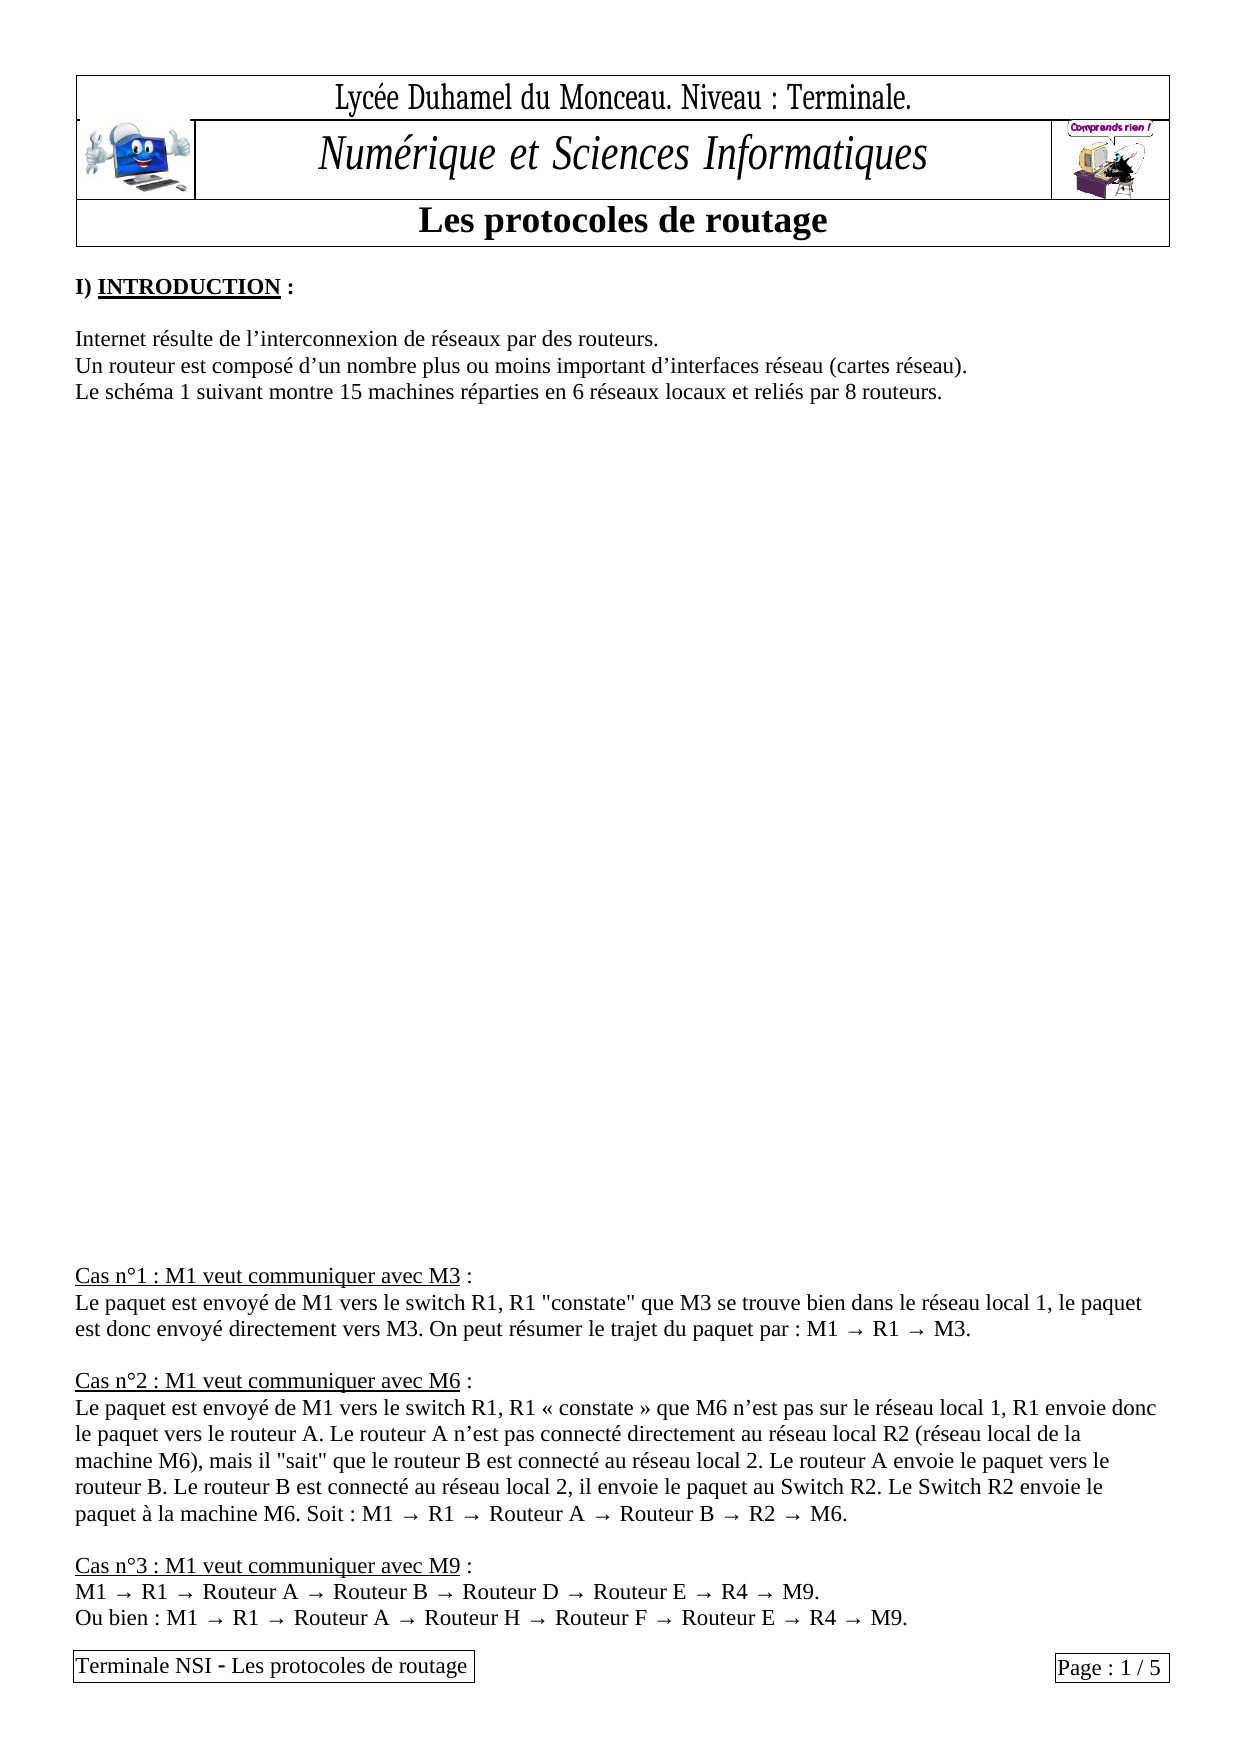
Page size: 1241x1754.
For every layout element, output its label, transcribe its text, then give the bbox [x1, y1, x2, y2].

text Un routeur est composé d’un nombre plus ou moins important d’interfaces réseau (cartes réseau). Le schéma 1 suivant montre 15 machines réparties en 6 réseaux locaux et reliés par 8 routeurs. [75, 352, 970, 405]
table_cell [1052, 121, 1067, 198]
subtitle INTRODUCTION : [75, 273, 1188, 299]
text Cas n°2 : M1 veut communiquer avec M6 : [75, 1368, 1188, 1394]
table_cell [1154, 121, 1169, 198]
picture [80, 119, 191, 195]
text Le paquet est envoyé de M1 vers le switch R1, R1 « constate » que M6 n’est pas sur le réseau local 1, R1 envoie donc le paquet vers le routeur A. Le routeur A n’est pas connecté directement au réseau local R2 (réseau local de la machine M6), mais il "sait" que le routeur B est connecté au réseau local 2. Le routeur A envoie le paquet vers le routeur B. Le routeur B est connecté au réseau local 2, il envoie le paquet au Switch R2. Le Switch R2 envoie le paquet à la machine M6. Soit : M1 → R1 → Routeur A → Routeur B → R2 → M6. [75, 1394, 1159, 1526]
text Cas n°1 : M1 veut communiquer avec M3 : [75, 1262, 1188, 1288]
text M1 → R1 → Routeur A → Routeur B → Routeur D → Routeur E → R4 → M9. [75, 1579, 1188, 1605]
text Cas n°3 : M1 veut communiquer avec M9 : [75, 1552, 1188, 1578]
picture [1067, 119, 1154, 199]
table_cell [77, 121, 194, 198]
text Ou bien : M1 → R1 → Routeur A → Routeur H → Routeur F → Routeur E → R4 → M9. [75, 1605, 1188, 1631]
text Internet résulte de l’interconnexion de réseaux par des routeurs. [75, 326, 1188, 352]
text Le paquet est envoyé de M1 vers le switch R1, R1 "constate" que M3 se trouve bien dans le réseau local 1, le paquet est donc envoyé directement vers M3. On peut résumer le trajet du paquet par : M1 → R1 → M3. [75, 1288, 1145, 1341]
table_cell Les protocoles de routage [77, 200, 1169, 246]
table_cell Numérique et Sciences Informatiques [196, 121, 1051, 198]
table_header Lycée Duhamel du Monceau. Niveau : Terminale. [77, 76, 1169, 119]
